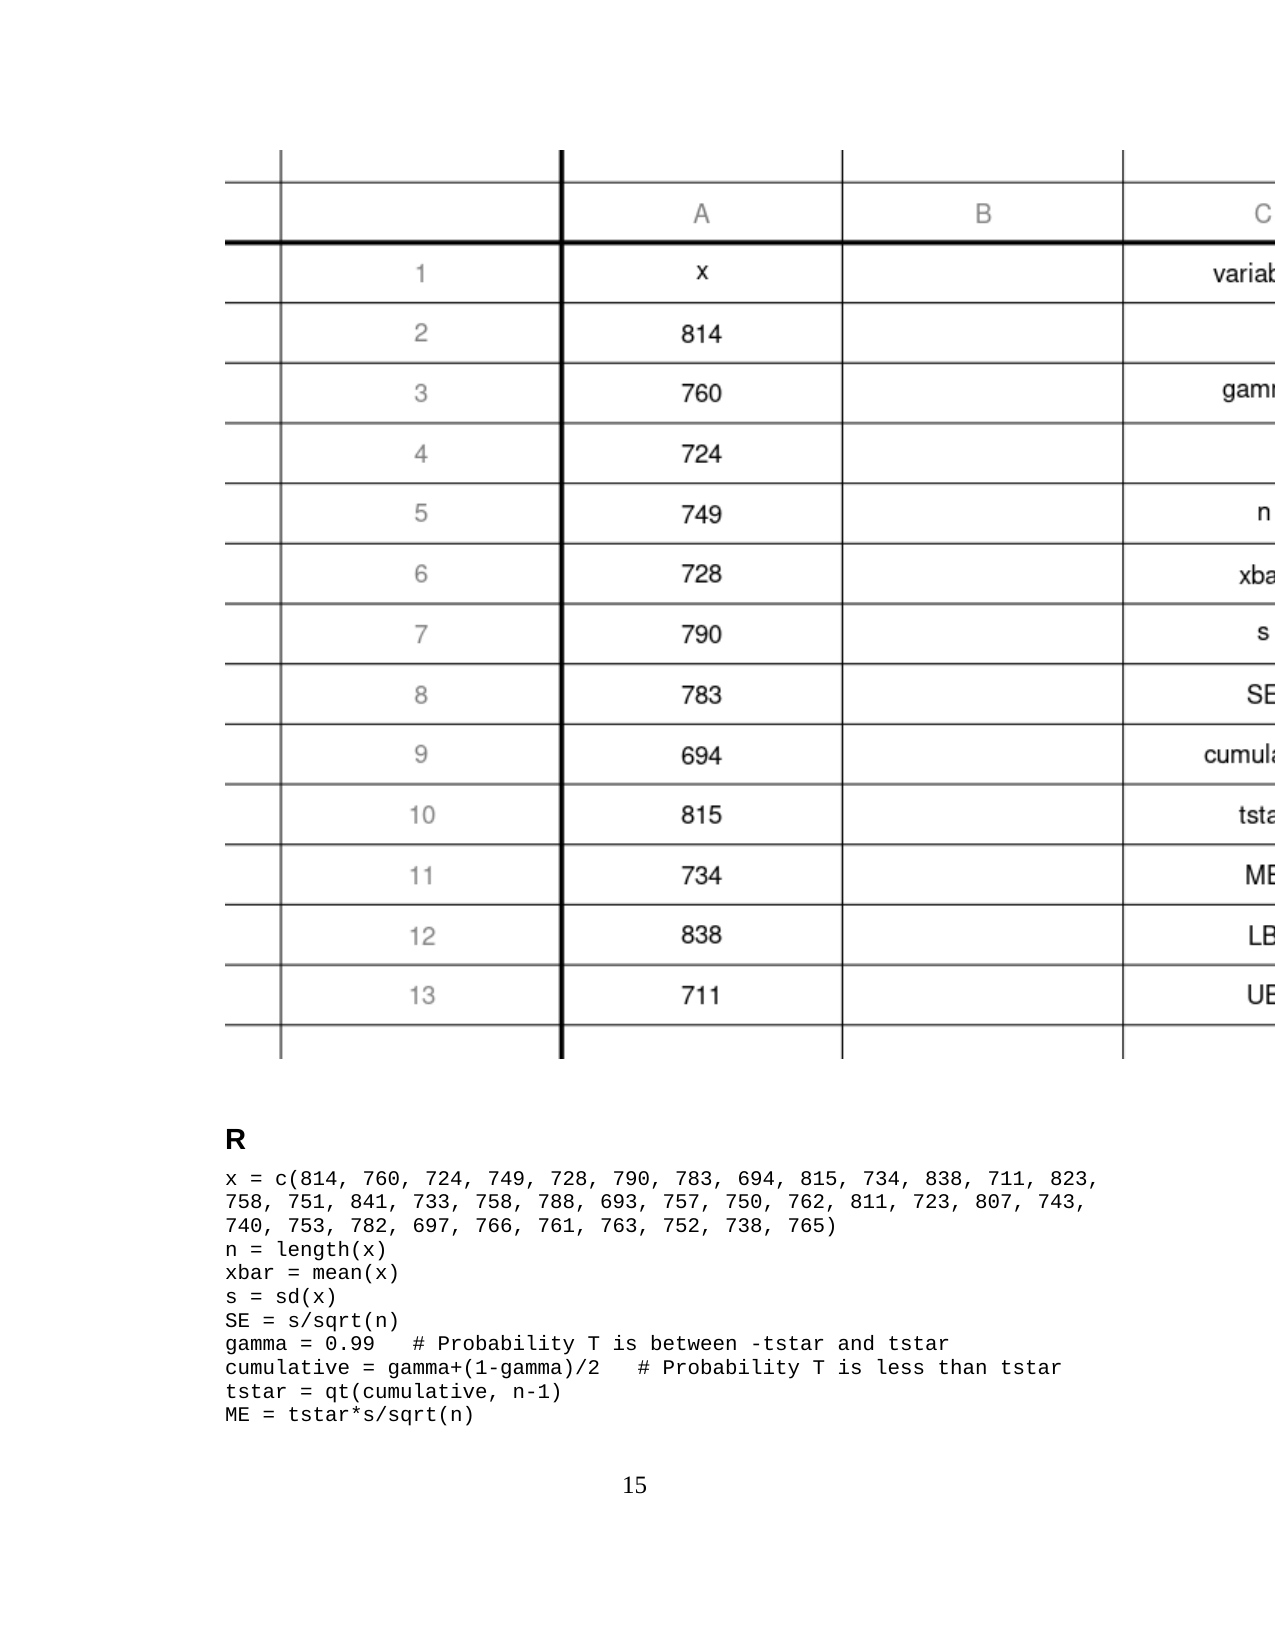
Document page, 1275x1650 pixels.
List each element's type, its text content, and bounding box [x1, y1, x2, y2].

picture [225, 150, 1275, 1059]
list SE = s/sqrt(n) [187, 1310, 1125, 1333]
list s = sd(x) [187, 1286, 1125, 1310]
list tstar = qt(cumulative, n-1) [187, 1381, 1125, 1404]
list n = length(x) [187, 1239, 1125, 1262]
list xbar = mean(x) [187, 1262, 1125, 1286]
list ME = tstar*s/sqrt(n) [187, 1404, 1125, 1428]
list x = c(814, 760, 724, 749, 728, 790, 783, 694, 815, 734, 838, 711, 823, 758, 751, 841, 733, 758, 788, 693, 757, 750, 762, 811, 723, 807, 743, 740, 753, 782, 697, 766, 761, 763, 752, 738, 765) [187, 1168, 1125, 1239]
list cumulative = gamma+(1-gamma)/2 # Probability T is less than tstar [187, 1357, 1125, 1381]
list gamma = 0.99 # Probability T is between -tstar and tstar [187, 1333, 1125, 1357]
subtitle R [187, 1122, 1125, 1155]
